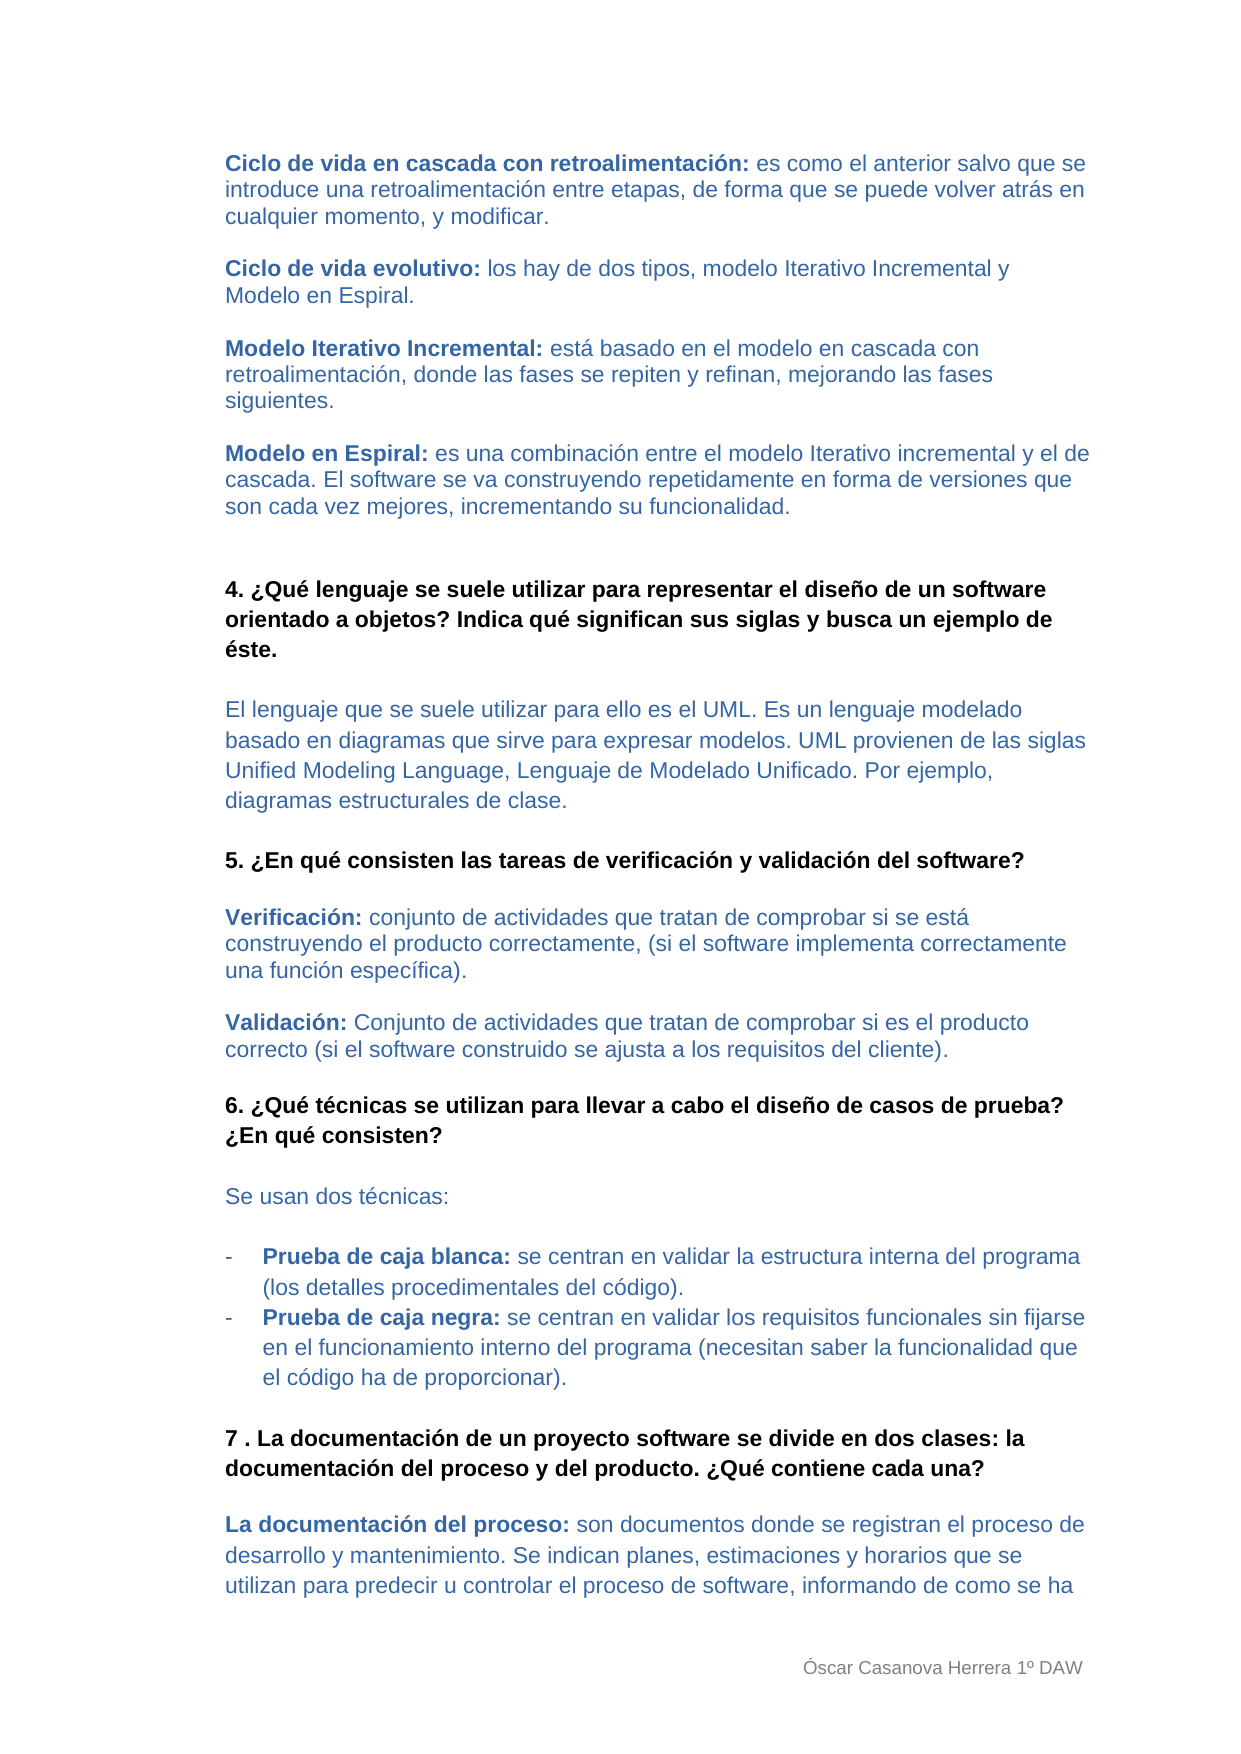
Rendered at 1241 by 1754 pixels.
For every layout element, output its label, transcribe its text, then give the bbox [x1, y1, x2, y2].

list 4. ¿Qué lenguaje se suele utilizar para representar el diseño de un software orientado a objetos? Indica qué significan sus siglas y busca un ejemplo de éste. [187, 576, 1090, 662]
list Validación: Conjunto de actividades que tratan de comprobar si es el producto correcto (si el software construido se ajusta a los requisitos del cliente). [225, 1009, 1090, 1062]
list Ciclo de vida evolutivo: los hay de dos tipos, modelo Iterativo Incremental y Modelo en Espiral. [225, 255, 1090, 308]
text El lenguaje que se suele utilizar para ello es el UML. Es un lenguaje modelado basado en diagramas que sirve para expresar modelos. UML provienen de las siglas Unified Modeling Language, Lenguaje de Modelado Unificado. Por ejemplo, diagramas estructurales de clase. [225, 696, 1090, 813]
list Ciclo de vida en cascada con retroalimentación: es como el anterior salvo que se introduce una retroalimentación entre etapas, de forma que se puede volver atrás en cualquier momento, y modificar. [225, 150, 1090, 229]
text La documentación del proceso: son documentos donde se registran el proceso de desarrollo y mantenimiento. Se indican planes, estimaciones y horarios que se utilizan para predecir u controlar el proceso de software, informando de como se ha [225, 1511, 1090, 1598]
list Prueba de caja blanca: se centran en validar la estructura interna del programa (los detalles procedimentales del código). [225, 1243, 1090, 1300]
list 6. ¿Qué técnicas se utilizan para llevar a cabo el diseño de casos de prueba? ¿En qué consisten? [187, 1092, 1090, 1149]
list Verificación: conjunto de actividades que tratan de comprobar si se está construyendo el producto correctamente, (si el software implementa correctamente una función específica). [225, 904, 1090, 983]
list Modelo en Espiral: es una combinación entre el modelo Iterativo incremental y el de cascada. El software se va construyendo repetidamente en forma de versiones que son cada vez mejores, incrementando su funcionalidad. [225, 440, 1090, 519]
list Prueba de caja negra: se centran en validar los requisitos funcionales sin fijarse en el funcionamiento interno del programa (necesitan saber la funcionalidad que el código ha de proporcionar). [225, 1304, 1090, 1391]
list 7 . La documentación de un proyecto software se divide en dos clases: la documentación del proceso y del producto. ¿Qué contiene cada una? [187, 1424, 1090, 1481]
list 5. ¿En qué consisten las tareas de verificación y validación del software? [187, 847, 1090, 874]
list Modelo Iterativo Incremental: está basado en el modelo en cascada con retroalimentación, donde las fases se repiten y refinan, mejorando las fases siguientes. [225, 334, 1090, 413]
text Se usan dos técnicas: [225, 1183, 1090, 1209]
